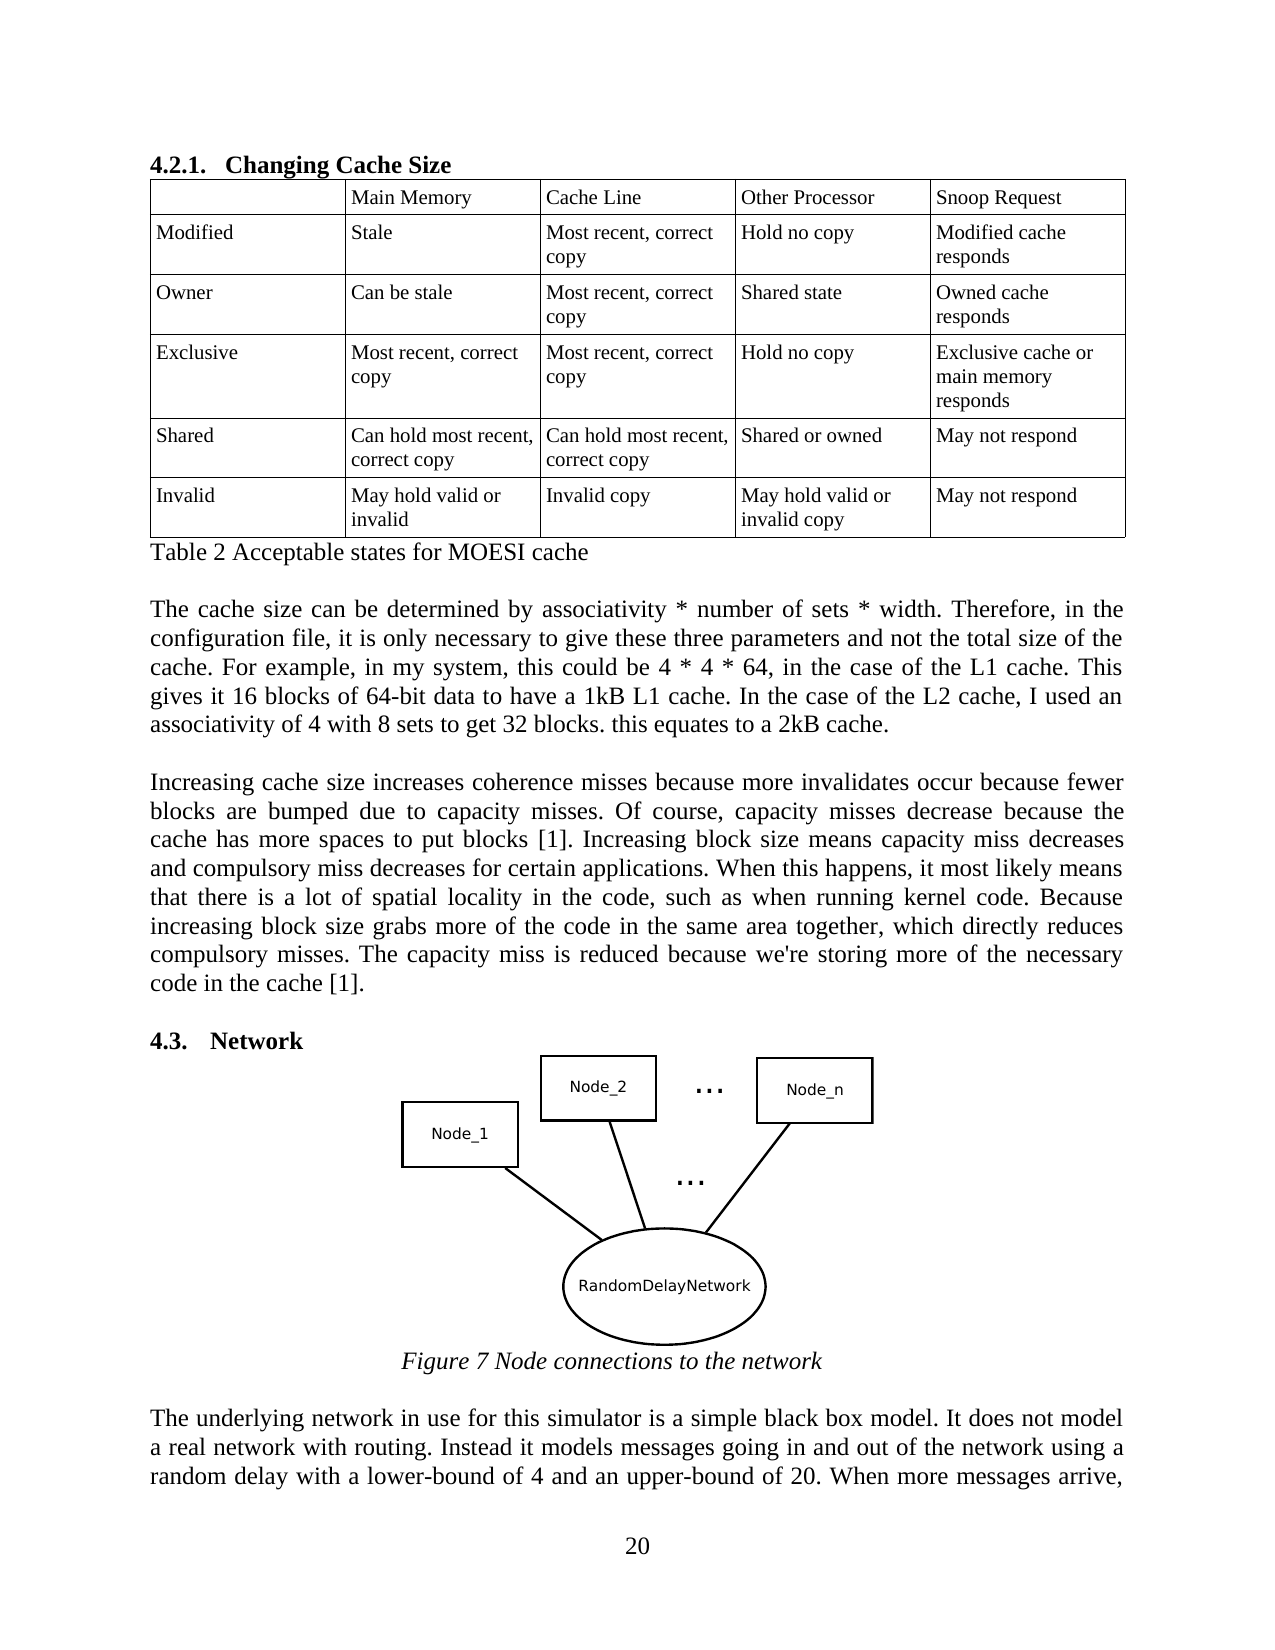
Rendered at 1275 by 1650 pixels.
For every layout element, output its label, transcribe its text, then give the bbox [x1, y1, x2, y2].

table_cell Most recent, correct copy [541, 335, 735, 417]
text Table 2 Acceptable states for MOESI cache [150, 538, 1125, 566]
table_cell Shared or owned [736, 419, 930, 477]
table_cell Can hold most recent, correct copy [541, 419, 735, 477]
table_cell Modified cache responds [931, 215, 1125, 274]
table_cell Owner [151, 275, 345, 334]
text Figure 7 Node connections to the network [401, 1124, 874, 1375]
table_cell Owned cache responds [931, 275, 1125, 334]
text Figure 7 Node connections to the network [401, 1054, 874, 1101]
table_cell Invalid copy [541, 478, 735, 537]
table_cell Exclusive cache or main memory responds [931, 335, 1125, 417]
table_cell Hold no copy [736, 215, 930, 274]
table_cell Can hold most recent, correct copy [346, 419, 540, 477]
table_cell Modified [151, 215, 345, 274]
table_header Other Processor [736, 180, 930, 214]
table_cell Shared [151, 419, 345, 477]
table_cell Exclusive [151, 335, 345, 417]
table_cell Most recent, correct copy [346, 335, 540, 417]
text Increasing cache size increases coherence misses because more invalidates occur because fewer blocks are bumped due to capacity misses. Of course, capacity misses decrease because the cache has more spaces to put blocks [1]. Increasing block size means capacity miss decreases and compulsory miss decreases for certain applications. When this happens, it most likely means that there is a lot of spatial locality in the code, such as when running kernel code. Because increasing block size grabs more of the code in the same area together, which directly reduces compulsory misses. The capacity miss is reduced because we're storing more of the necessary code in the cache [1]. [150, 767, 1125, 997]
text The cache size can be determined by associativity * number of sets * width. Therefore, in the configuration file, it is only necessary to give these three parameters and not the total size of the cache. For example, in my system, this could be 4 * 4 * 64, in the case of the L1 cache. This gives it 16 blocks of 64-bit data to have a 1kB L1 cache. In the case of the L2 cache, I used an associativity of 4 with 8 sets to get 32 blocks. this equates to a 2kB cache. [150, 594, 1125, 738]
table_header Cache Line [541, 180, 735, 214]
table_cell May hold valid or invalid [346, 478, 540, 537]
table_cell Most recent, correct copy [541, 215, 735, 274]
table_header Snoop Request [931, 180, 1125, 214]
table_cell Shared state [736, 275, 930, 334]
table_cell Can be stale [346, 275, 540, 334]
table_header Main Memory [346, 180, 540, 214]
text The underlying network in use for this simulator is a simple black box model. It does not model a real network with routing. Instead it models messages going in and out of the network using a random delay with a lower-bound of 4 and an upper-bound of 20. When more messages arrive, [150, 1403, 1125, 1490]
subtitle Changing Cache Size [150, 150, 1125, 179]
table_cell Stale [346, 215, 540, 274]
table_cell Most recent, correct copy [541, 275, 735, 334]
table_cell May not respond [931, 478, 1125, 537]
table_cell May not respond [931, 419, 1125, 477]
table_cell May hold valid or invalid copy [736, 478, 930, 537]
table_header [151, 180, 345, 214]
table_cell Invalid [151, 478, 345, 537]
table_cell Hold no copy [736, 335, 930, 417]
subtitle Network [150, 1026, 1125, 1054]
